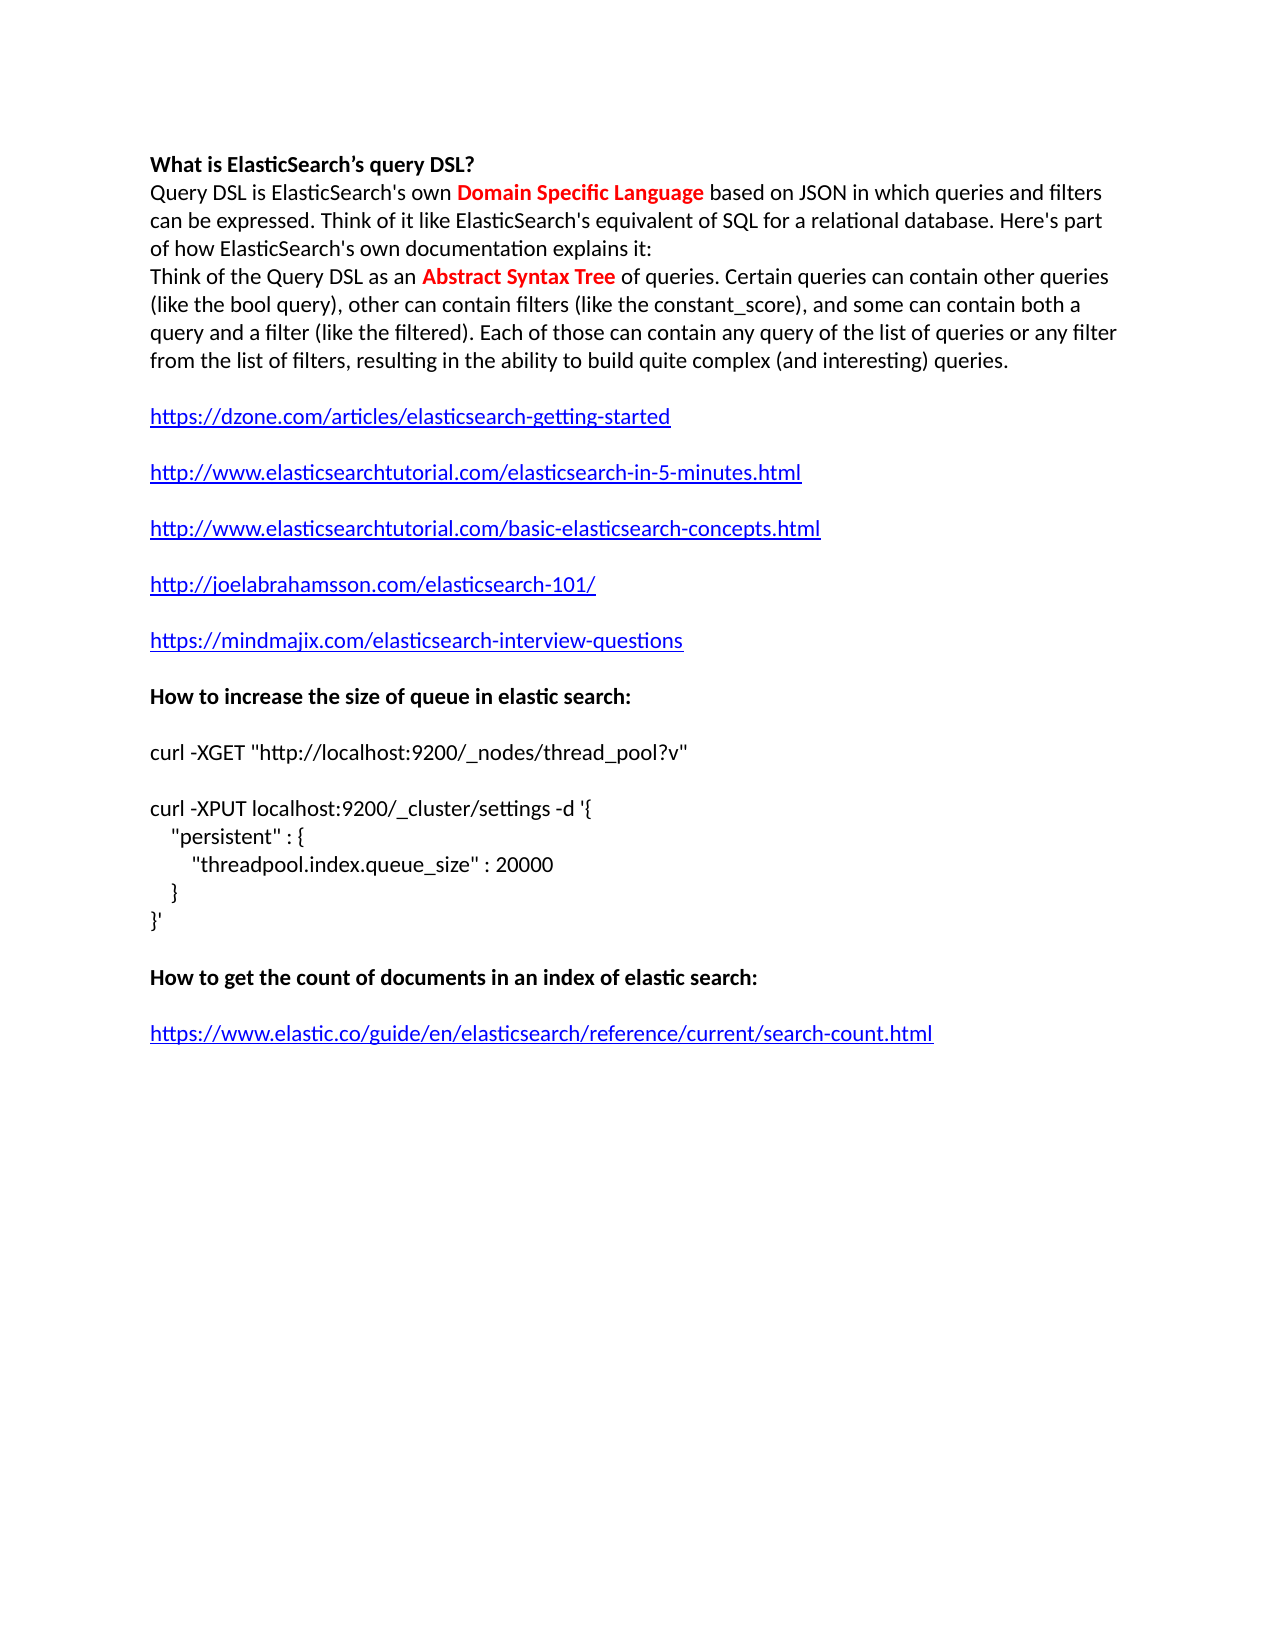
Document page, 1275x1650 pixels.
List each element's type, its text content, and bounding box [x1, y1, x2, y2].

text https://www.elastic.co/guide/en/elasticsearch/reference/current/search-count.html [150, 1019, 1125, 1047]
text How to increase the size of queue in elastic search: [150, 682, 1125, 710]
text What is ElasticSearch’s query DSL? [150, 150, 1125, 178]
text https://mindmajix.com/elasticsearch-interview-questions [150, 626, 1125, 654]
text How to get the count of documents in an index of elastic search: [150, 963, 1125, 991]
text "persistent" : { [150, 822, 1125, 851]
text http://www.elasticsearchtutorial.com/basic-elasticsearch-concepts.html [150, 514, 1125, 542]
text http://www.elasticsearchtutorial.com/elasticsearch-in-5-minutes.html [150, 458, 1125, 486]
text http://joelabrahamsson.com/elasticsearch-101/ [150, 570, 1125, 598]
text Think of the Query DSL as an Abstract Syntax Tree of queries. Certain queries can contain other queries (like the bool query), other can contain filters (like the constant_score), and some can contain both a query and a filter (like the filtered). Each of those can contain any query of the list of queries or any filter from the list of filters, resulting in the ability to build quite complex (and interesting) queries. [150, 262, 1125, 374]
text curl -XPUT localhost:9200/_cluster/settings -d '{ [150, 794, 1125, 822]
text https://dzone.com/articles/elasticsearch-getting-started [150, 402, 1125, 430]
text } [150, 878, 1125, 907]
text }' [150, 907, 1125, 934]
text Query DSL is ElasticSearch's own Domain Specific Language based on JSON in which queries and filters can be expressed. Think of it like ElasticSearch's equivalent of SQL for a relational database. Here's part of how ElasticSearch's own documentation explains it: [150, 178, 1125, 262]
text "threadpool.index.queue_size" : 20000 [150, 851, 1125, 878]
text curl -XGET "http://localhost:9200/_nodes/thread_pool?v" [150, 738, 1125, 766]
